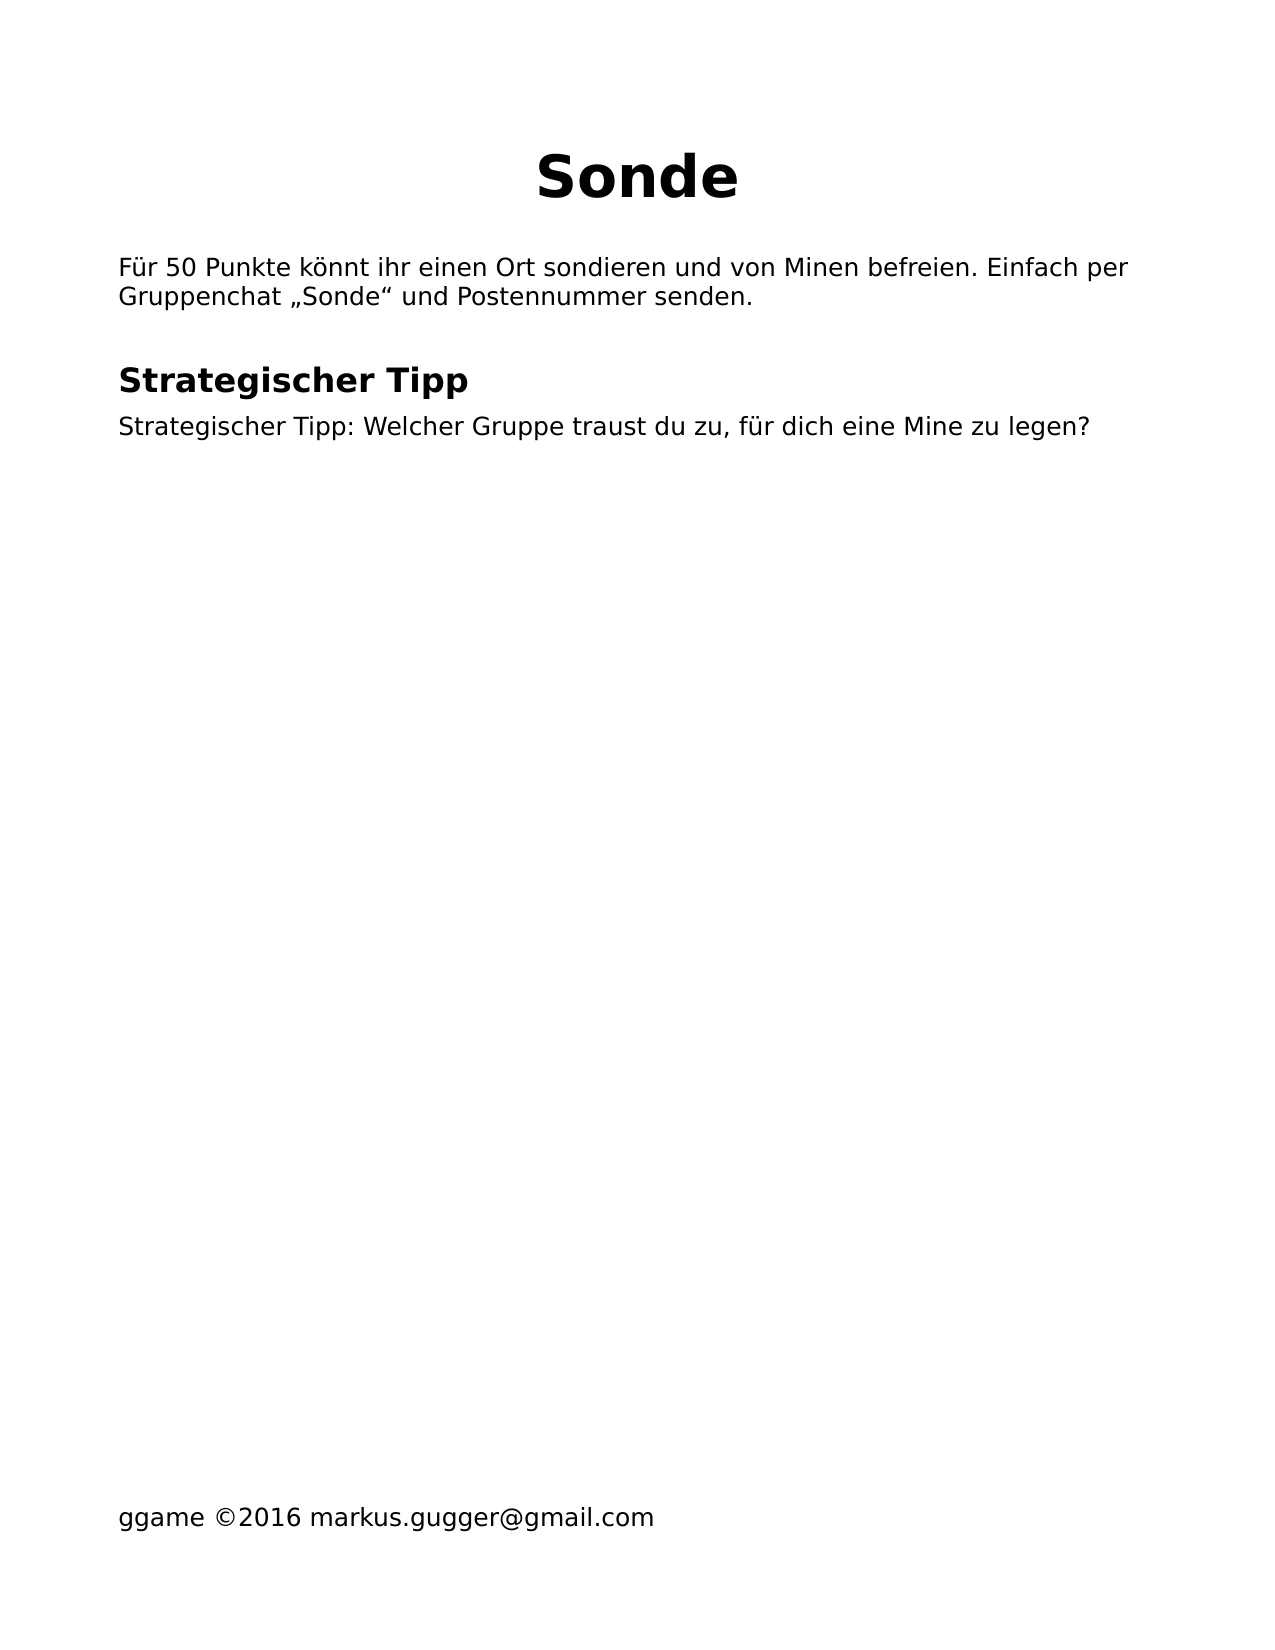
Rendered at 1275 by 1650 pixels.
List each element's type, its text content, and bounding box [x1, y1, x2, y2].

subtitle Strategischer Tipp [118, 361, 1157, 400]
text Für 50 Punkte könnt ihr einen Ort sondieren und von Minen befreien. Einfach per Gruppenchat „Sonde“ und Postennummer senden. [118, 253, 1157, 311]
text Strategischer Tipp: Welcher Gruppe traust du zu, für dich eine Mine zu legen? [118, 413, 1157, 442]
title Sonde [118, 143, 1157, 211]
